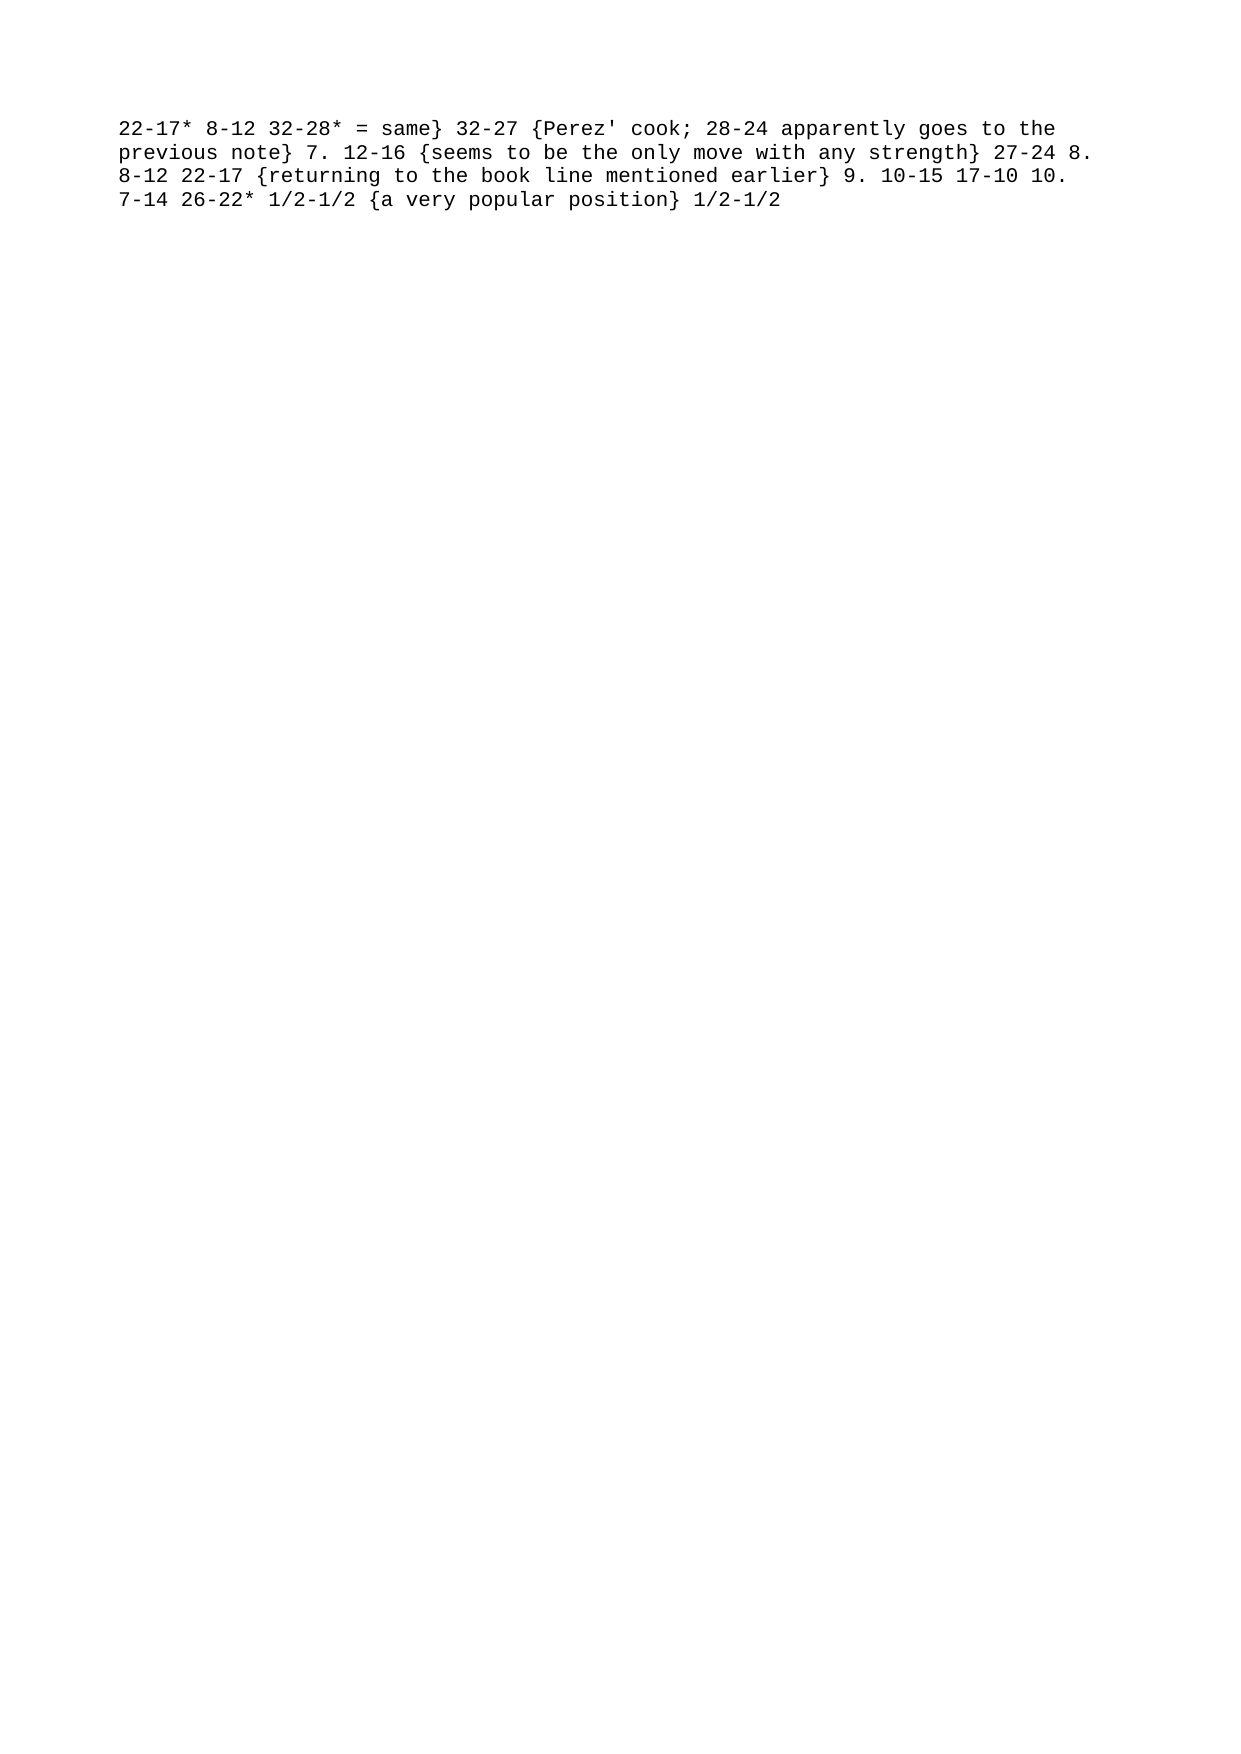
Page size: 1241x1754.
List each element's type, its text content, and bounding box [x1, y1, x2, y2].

text 7-14 26-22* 1/2-1/2 {a very popular position} 1/2-1/2 [118, 189, 1122, 213]
text 22-17* 8-12 32-28* = same} 32-27 {Perez' cook; 28-24 apparently goes to the [118, 118, 1122, 142]
text 8-12 22-17 {returning to the book line mentioned earlier} 9. 10-15 17-10 10. [118, 165, 1122, 189]
text previous note} 7. 12-16 {seems to be the only move with any strength} 27-24 8. [118, 142, 1122, 165]
